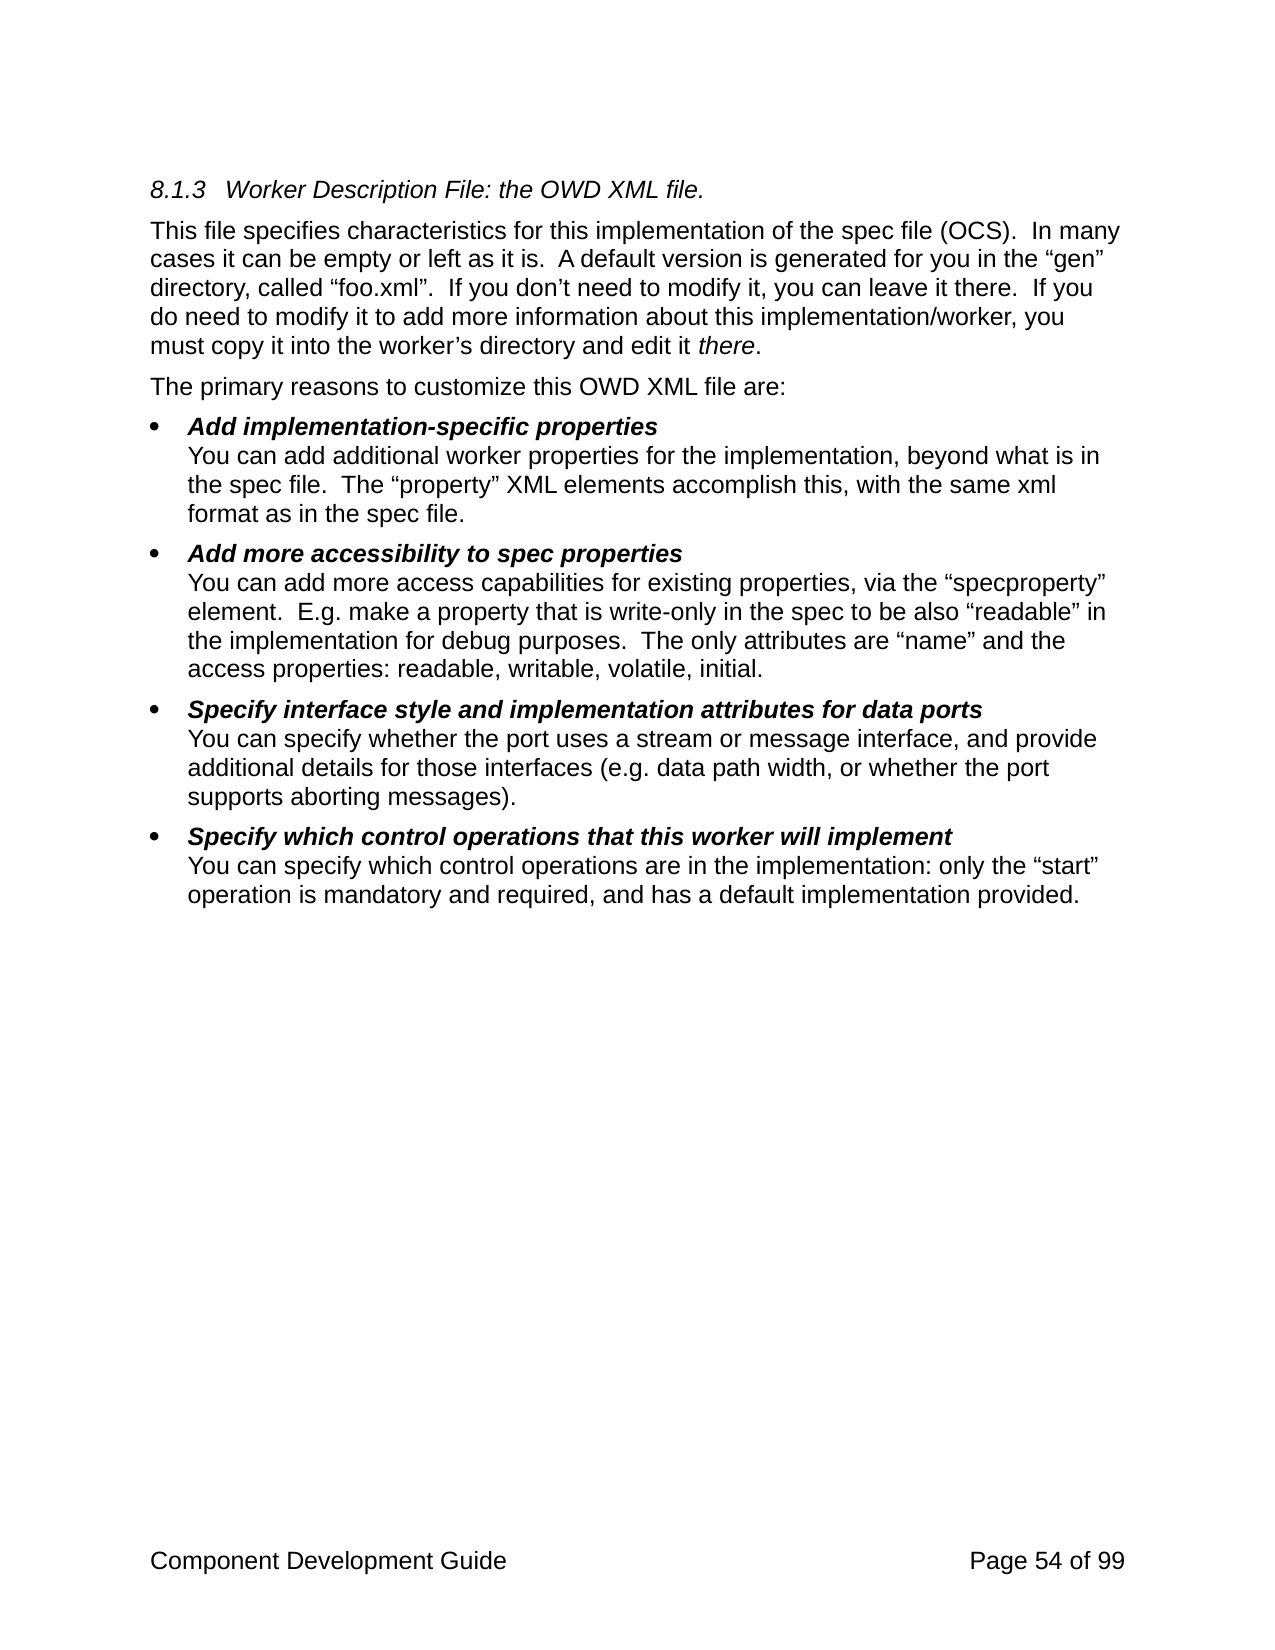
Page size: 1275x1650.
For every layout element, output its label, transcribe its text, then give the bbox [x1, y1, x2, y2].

list Specify interface style and implementation attributes for data ports You can specify whether the port uses a stream or message interface, and provide additional details for those interfaces (e.g. data path width, or whether the port supports aborting messages). [150, 695, 1125, 810]
text The primary reasons to customize this OWD XML file are: [150, 371, 1125, 400]
list Specify which control operations that this worker will implement You can specify which control operations are in the implementation: only the “start” operation is mandatory and required, and has a default implementation provided. [150, 822, 1125, 908]
list Add implementation-specific properties You can add additional worker properties for the implementation, beyond what is in the spec file. The “property” XML elements accomplish this, with the same xml format as in the spec file. [150, 412, 1125, 527]
text This file specifies characteristics for this implementation of the spec file (OCS). In many cases it can be empty or left as it is. A default version is generated for you in the “gen” directory, called “foo.xml”. If you don’t need to modify it, you can leave it there. If you do need to modify it to add more information about this implementation/worker, you must copy it into the worker’s directory and edit it there. [150, 216, 1125, 359]
subtitle Worker Description File: the OWD XML file. [150, 175, 1125, 204]
list Add more accessibility to spec properties You can add more access capabilities for existing properties, via the “specproperty” element. E.g. make a property that is write-only in the spec to be also “readable” in the implementation for debug purposes. The only attributes are “name” and the access properties: readable, writable, volatile, initial. [150, 539, 1125, 683]
